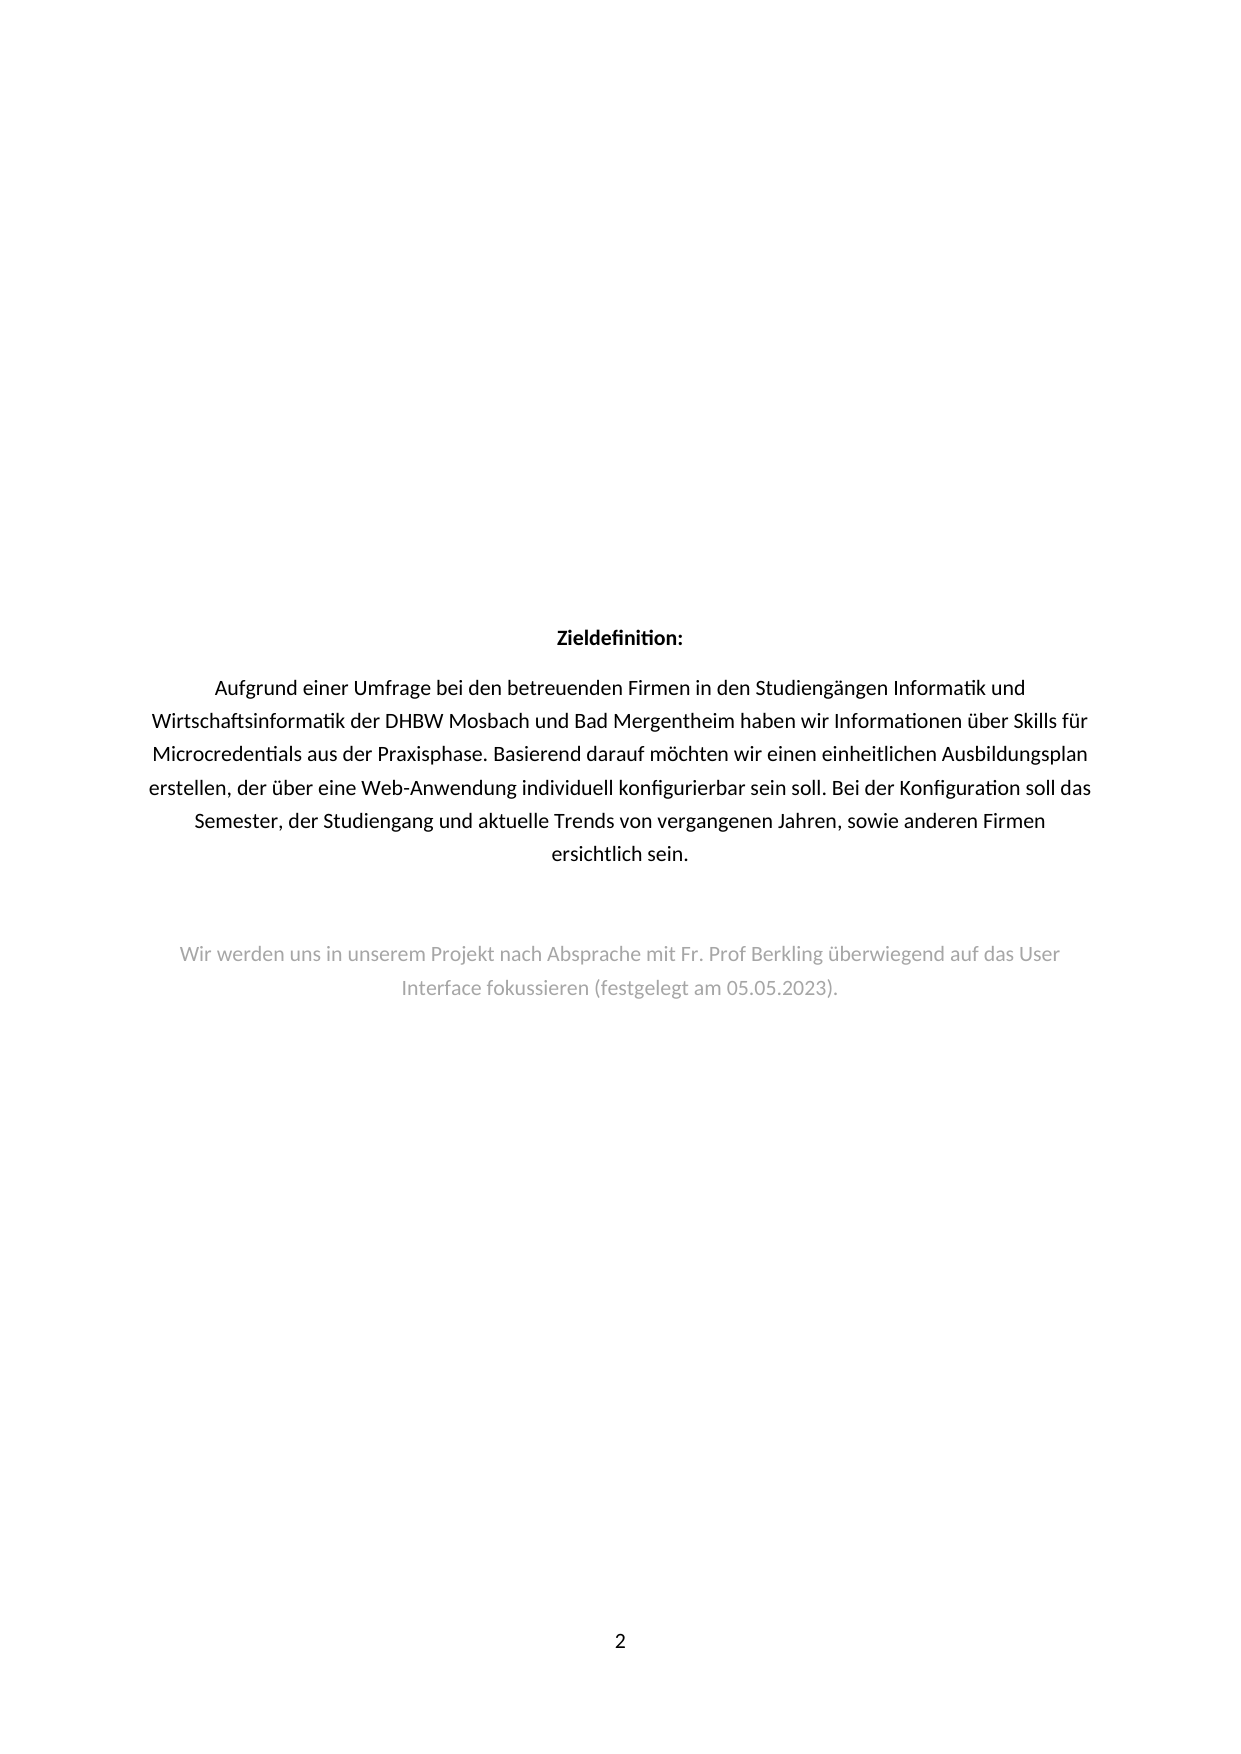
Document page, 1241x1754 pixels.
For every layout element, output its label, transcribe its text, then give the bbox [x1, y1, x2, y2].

text Zieldefinition: [148, 624, 1093, 650]
text Wir werden uns in unserem Projekt nach Absprache mit Fr. Prof Berkling überwiegend auf das User Interface fokussieren (festgelegt am 05.05.2023). [148, 940, 1093, 1000]
text Aufgrund einer Umfrage bei den betreuenden Firmen in den Studiengängen Informatik und Wirtschaftsinformatik der DHBW Mosbach und Bad Mergentheim haben wir Informationen über Skills für Microcredentials aus der Praxisphase. Basierend darauf möchten wir einen einheitlichen Ausbildungsplan erstellen, der über eine Web-Anwendung individuell konfigurierbar sein soll. Bei der Konfiguration soll das Semester, der Studiengang und aktuelle Trends von vergangenen Jahren, sowie anderen Firmen ersichtlich sein. [148, 674, 1093, 867]
